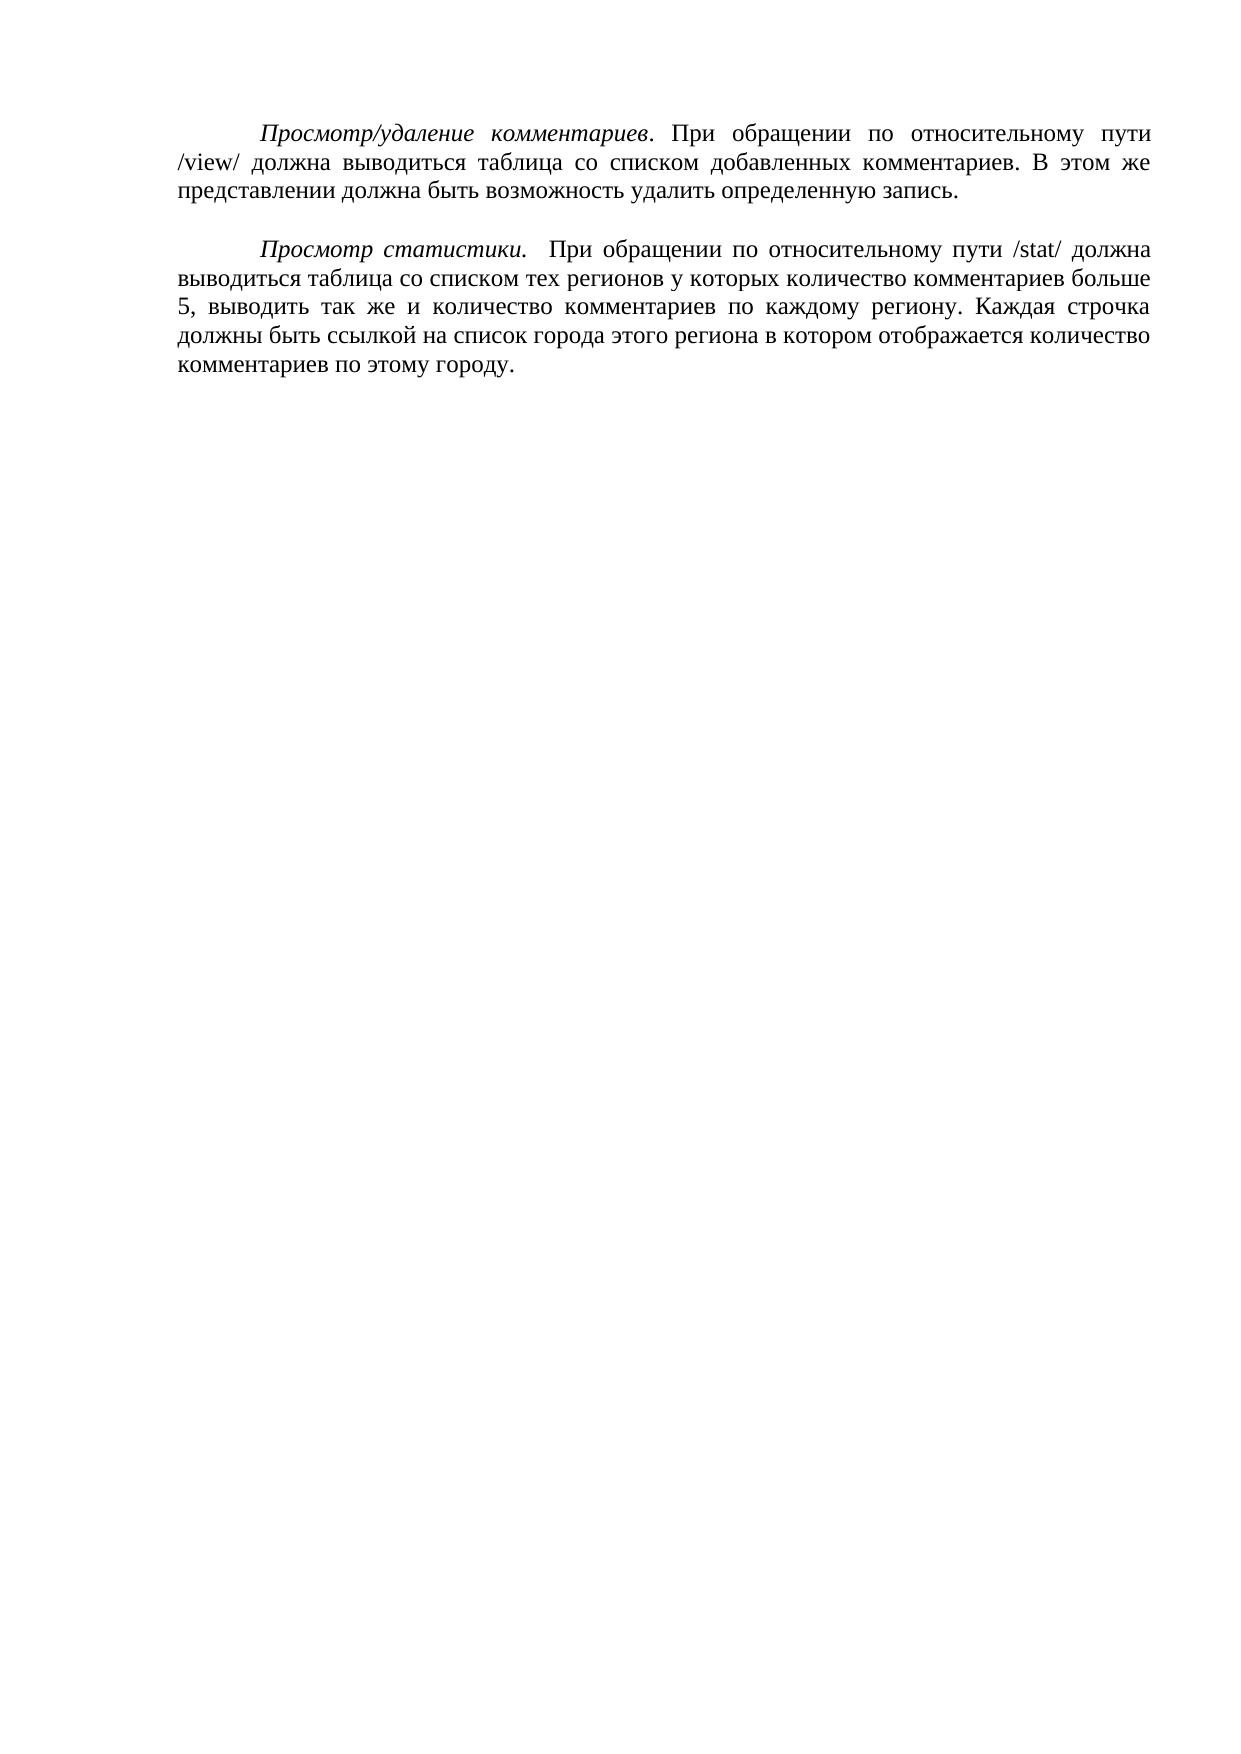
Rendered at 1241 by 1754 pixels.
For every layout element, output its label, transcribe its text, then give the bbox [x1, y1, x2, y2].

text Просмотр/удаление комментариев. При обращении по относительному пути /view/ должна выводиться таблица со списком добавленных комментариев. В этом же представлении должна быть возможность удалить определенную запись. [966, 176, 1152, 204]
text Просмотр статистики. При обращении по относительному пути /stat/ должна выводиться таблица со списком тех регионов у которых количество комментариев больше 5, выводить так же и количество комментариев по каждому региону. Каждая строчка должны быть ссылкой на список города этого региона в котором отображается количество комментариев по этому городу. [515, 349, 1152, 378]
